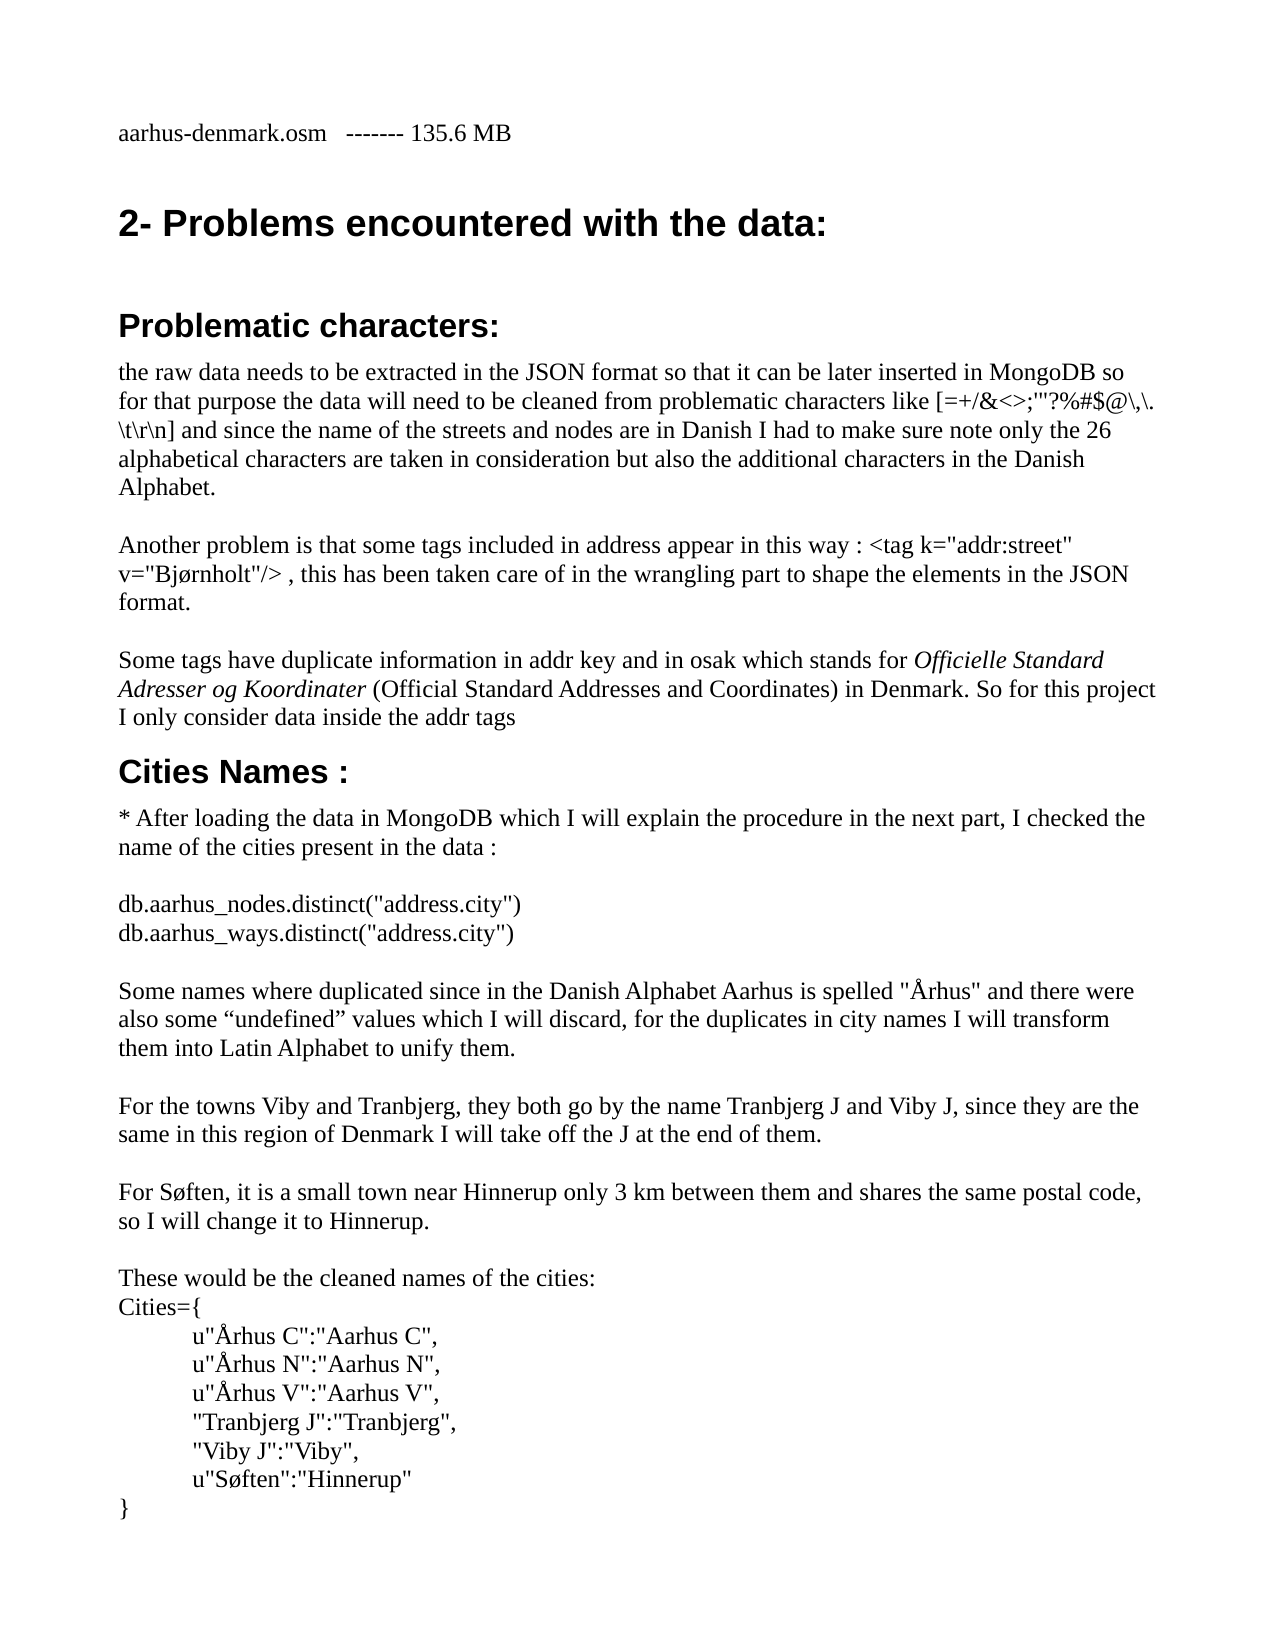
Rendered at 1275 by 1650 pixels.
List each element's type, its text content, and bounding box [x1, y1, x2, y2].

text u"Søften":"Hinnerup" [118, 1464, 1157, 1493]
text These would be the cleaned names of the cities: [118, 1263, 1157, 1292]
text db.aarhus_ways.distinct("address.city") [118, 918, 1157, 947]
subtitle Cities Names : [118, 752, 1157, 791]
text Some names where duplicated since in the Danish Alphabet Aarhus is spelled "Århus" and there were also some “undefined” values which I will discard, for the duplicates in city names I will transform them into Latin Alphabet to unify them. [118, 976, 1157, 1062]
text u"Århus C":"Aarhus C", [118, 1321, 1157, 1349]
text "Viby J":"Viby", [118, 1436, 1157, 1464]
subtitle 2- Problems encountered with the data: [118, 201, 1157, 244]
text the raw data needs to be extracted in the JSON format so that it can be later inserted in MongoDB so for that purpose the data will need to be cleaned from problematic characters like [=+/&<>;'"?%#$@\,\. \t\r\n] and since the name of the streets and nodes are in Danish I had to make sure note only the 26 alphabetical characters are taken in consideration but also the additional characters in the Danish Alphabet. [118, 357, 1157, 501]
text For the towns Viby and Tranbjerg, they both go by the name Tranbjerg J and Viby J, since they are the same in this region of Denmark I will take off the J at the end of them. [118, 1091, 1157, 1148]
subtitle Problematic characters: [118, 306, 1157, 345]
text "Tranbjerg J":"Tranbjerg", [118, 1407, 1157, 1436]
text u"Århus N":"Aarhus N", [118, 1349, 1157, 1378]
text * After loading the data in MongoDB which I will explain the procedure in the next part, I checked the name of the cities present in the data : [118, 803, 1157, 861]
text } [118, 1493, 1157, 1522]
text u"Århus V":"Aarhus V", [118, 1378, 1157, 1407]
text aarhus-denmark.osm ------- 135.6 MB [118, 118, 1157, 147]
text Cities={ [118, 1292, 1157, 1321]
text Another problem is that some tags included in address appear in this way : <tag k="addr:street" v="Bjørnholt"/> , this has been taken care of in the wrangling part to shape the elements in the JSON format. [118, 530, 1157, 616]
text Some tags have duplicate information in addr key and in osak which stands for Officielle Standard Adresser og Koordinater (Official Standard Addresses and Coordinates) in Denmark. So for this project I only consider data inside the addr tags [118, 645, 1157, 731]
text db.aarhus_nodes.distinct("address.city") [118, 889, 1157, 918]
text For Søften, it is a small town near Hinnerup only 3 km between them and shares the same postal code, so I will change it to Hinnerup. [118, 1177, 1157, 1234]
